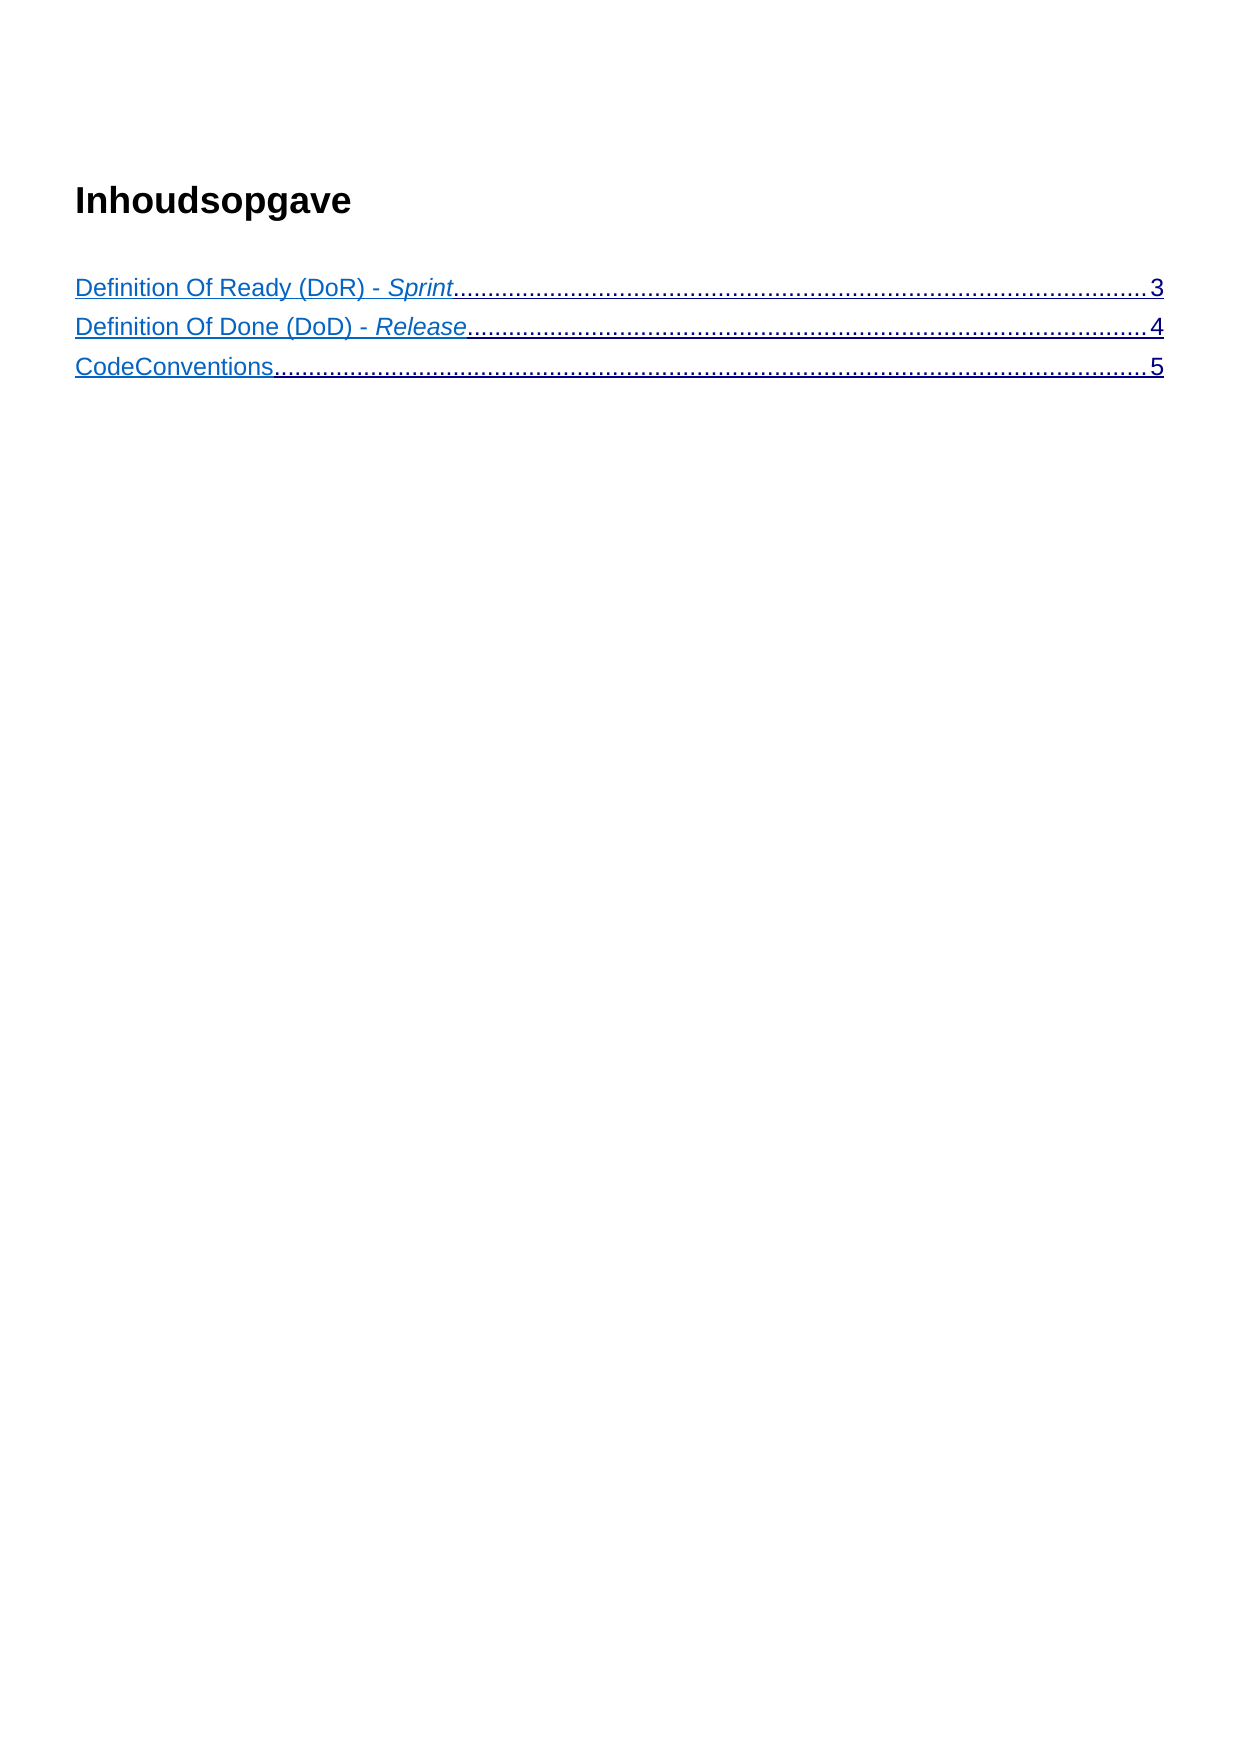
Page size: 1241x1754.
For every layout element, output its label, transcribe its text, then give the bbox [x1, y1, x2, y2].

subtitle Inhoudsopgave [75, 178, 1165, 221]
text Definition Of Ready (DoR) - Sprint 3 [75, 273, 1165, 302]
text Definition Of Done (DoD) - Release 4 [75, 312, 1165, 341]
text CodeConventions 5 [75, 351, 1165, 380]
